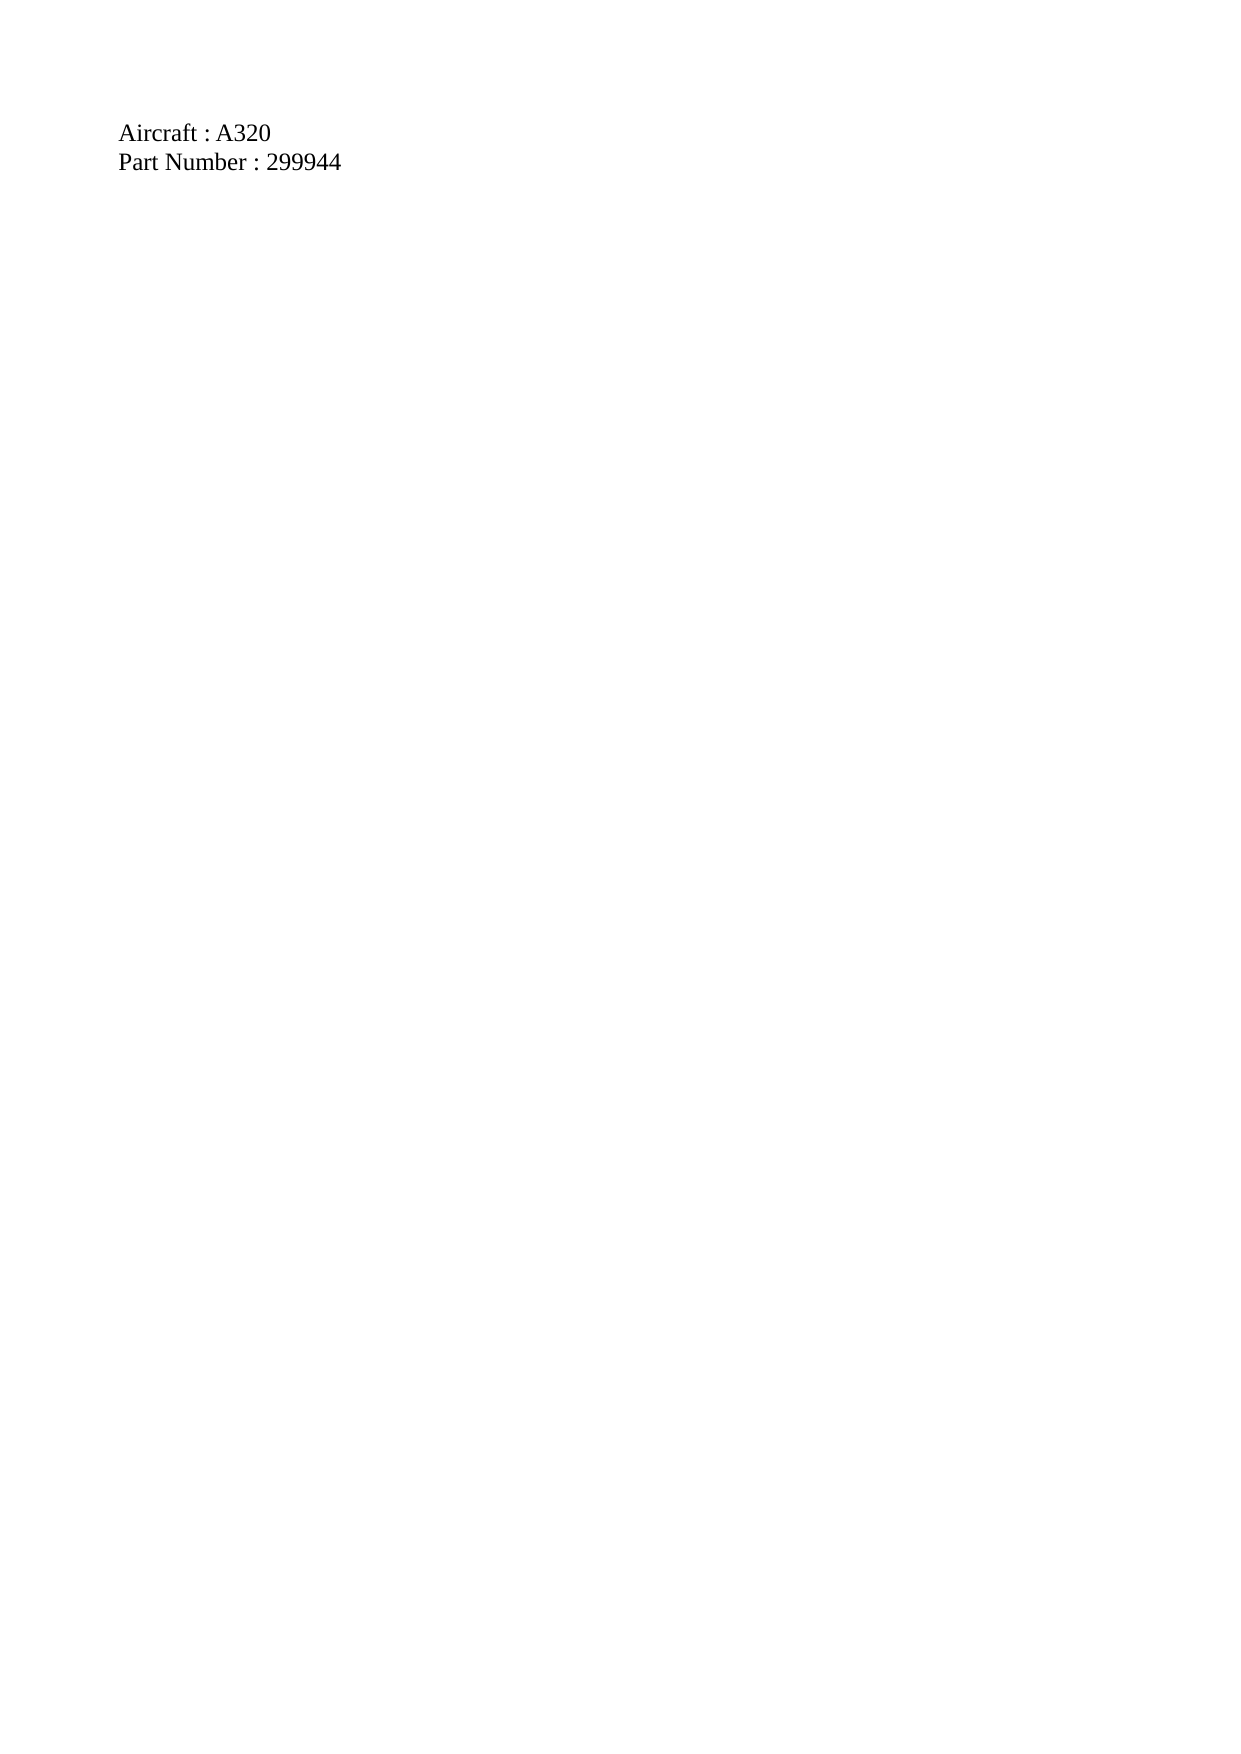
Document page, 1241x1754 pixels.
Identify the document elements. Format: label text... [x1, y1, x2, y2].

text Part Number : 299944 [118, 147, 1122, 176]
text Aircraft : A320 [118, 118, 1122, 147]
